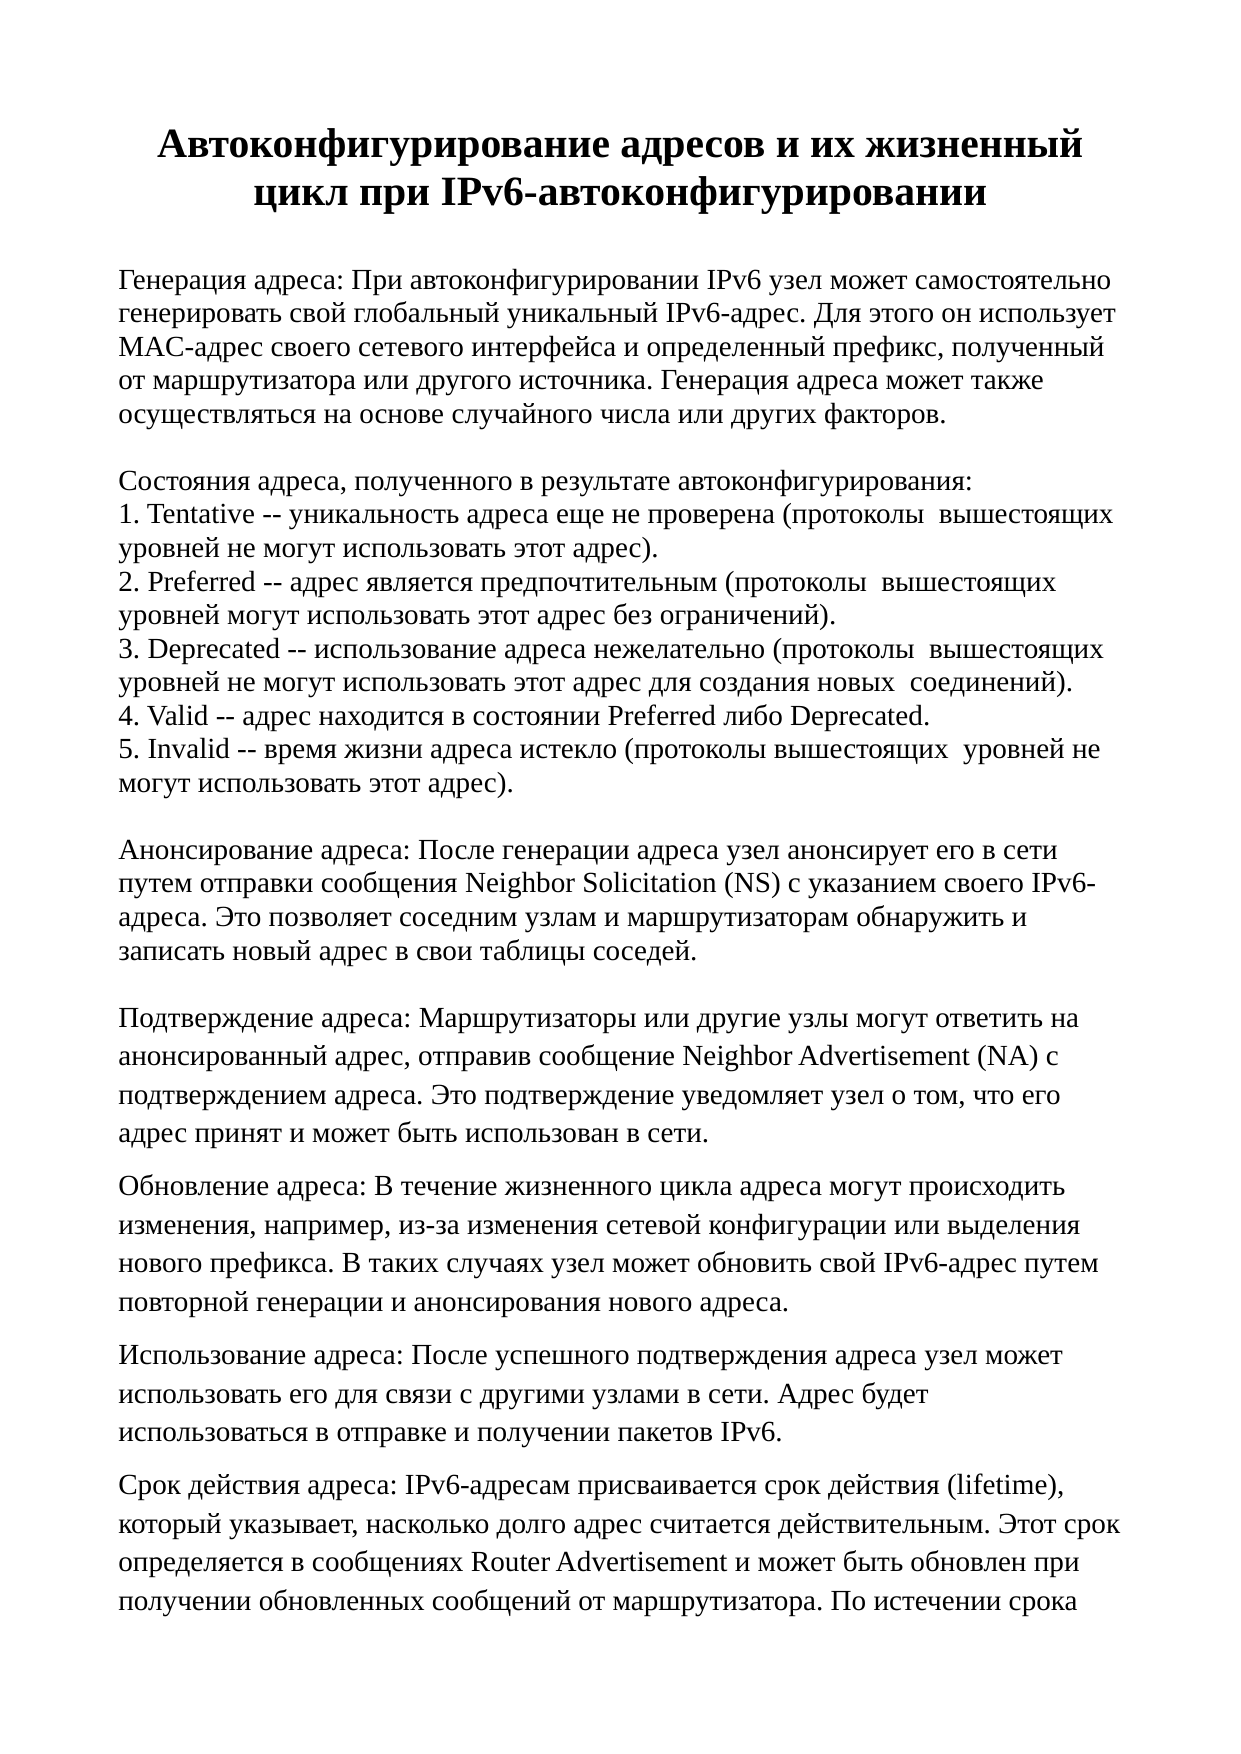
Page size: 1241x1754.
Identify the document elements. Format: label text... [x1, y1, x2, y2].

text Генерация адреса: При автоконфигурировании IPv6 узел может самостоятельно генерировать свой глобальный уникальный IPv6-адрес. Для этого он использует MAC-адрес своего сетевого интерфейса и определенный префикс, полученный от маршрутизатора или другого источника. Генерация адреса может также осуществляться на основе случайного числа или других факторов. [118, 262, 1122, 429]
text Использование адреса: После успешного подтверждения адреса узел может использовать его для связи с другими узлами в сети. Адрес будет использоваться в отправке и получении пакетов IPv6. [118, 1337, 1122, 1448]
text Анонсирование адреса: После генерации адреса узел анонсирует его в сети путем отправки сообщения Neighbor Solicitation (NS) с указанием своего IPv6-адреса. Это позволяет соседним узлам и маршрутизаторам обнаружить и записать новый адрес в свои таблицы соседей. [118, 832, 1122, 966]
text Состояния адреса, полученного в результате автоконфигурирования: [118, 463, 1122, 497]
text 3. Deprecated -- использование адреса нежелательно (протоколы вышестоящих уровней не могут использовать этот адрес для создания новых соединений). [118, 631, 1122, 698]
text 4. Valid -- адрес находится в состоянии Preferred либо Deprecated. [118, 698, 1122, 731]
text Подтверждение адреса: Маршрутизаторы или другие узлы могут ответить на анонсированный адрес, отправив сообщение Neighbor Advertisement (NA) с подтверждением адреса. Это подтверждение уведомляет узел о том, что его адрес принят и может быть использован в сети. [118, 1000, 1122, 1149]
text Автоконфигурирование адресов и их жизненный цикл при IPv6-автоконфигурировании [118, 118, 1122, 214]
text Срок действия адреса: IPv6-адресам присваивается срок действия (lifetime), который указывает, насколько долго адрес считается действительным. Этот срок определяется в сообщениях Router Advertisement и может быть обновлен при получении обновленных сообщений от маршрутизатора. По истечении срока [118, 1467, 1122, 1617]
text 5. Invalid -- время жизни адреса истекло (протоколы вышестоящих уровней не могут использовать этот адрес). [118, 731, 1122, 798]
text 1. Tentative -- уникальность адреса еще не проверена (протоколы вышестоящих уровней не могут использовать этот адрес). [118, 497, 1122, 564]
text Обновление адреса: В течение жизненного цикла адреса могут происходить изменения, например, из-за изменения сетевой конфигурации или выделения нового префикса. В таких случаях узел может обновить свой IPv6-адрес путем повторной генерации и анонсирования нового адреса. [118, 1168, 1122, 1318]
text 2. Preferred -- адрес является предпочтительным (протоколы вышестоящих уровней могут использовать этот адрес без ограничений). [118, 564, 1122, 631]
